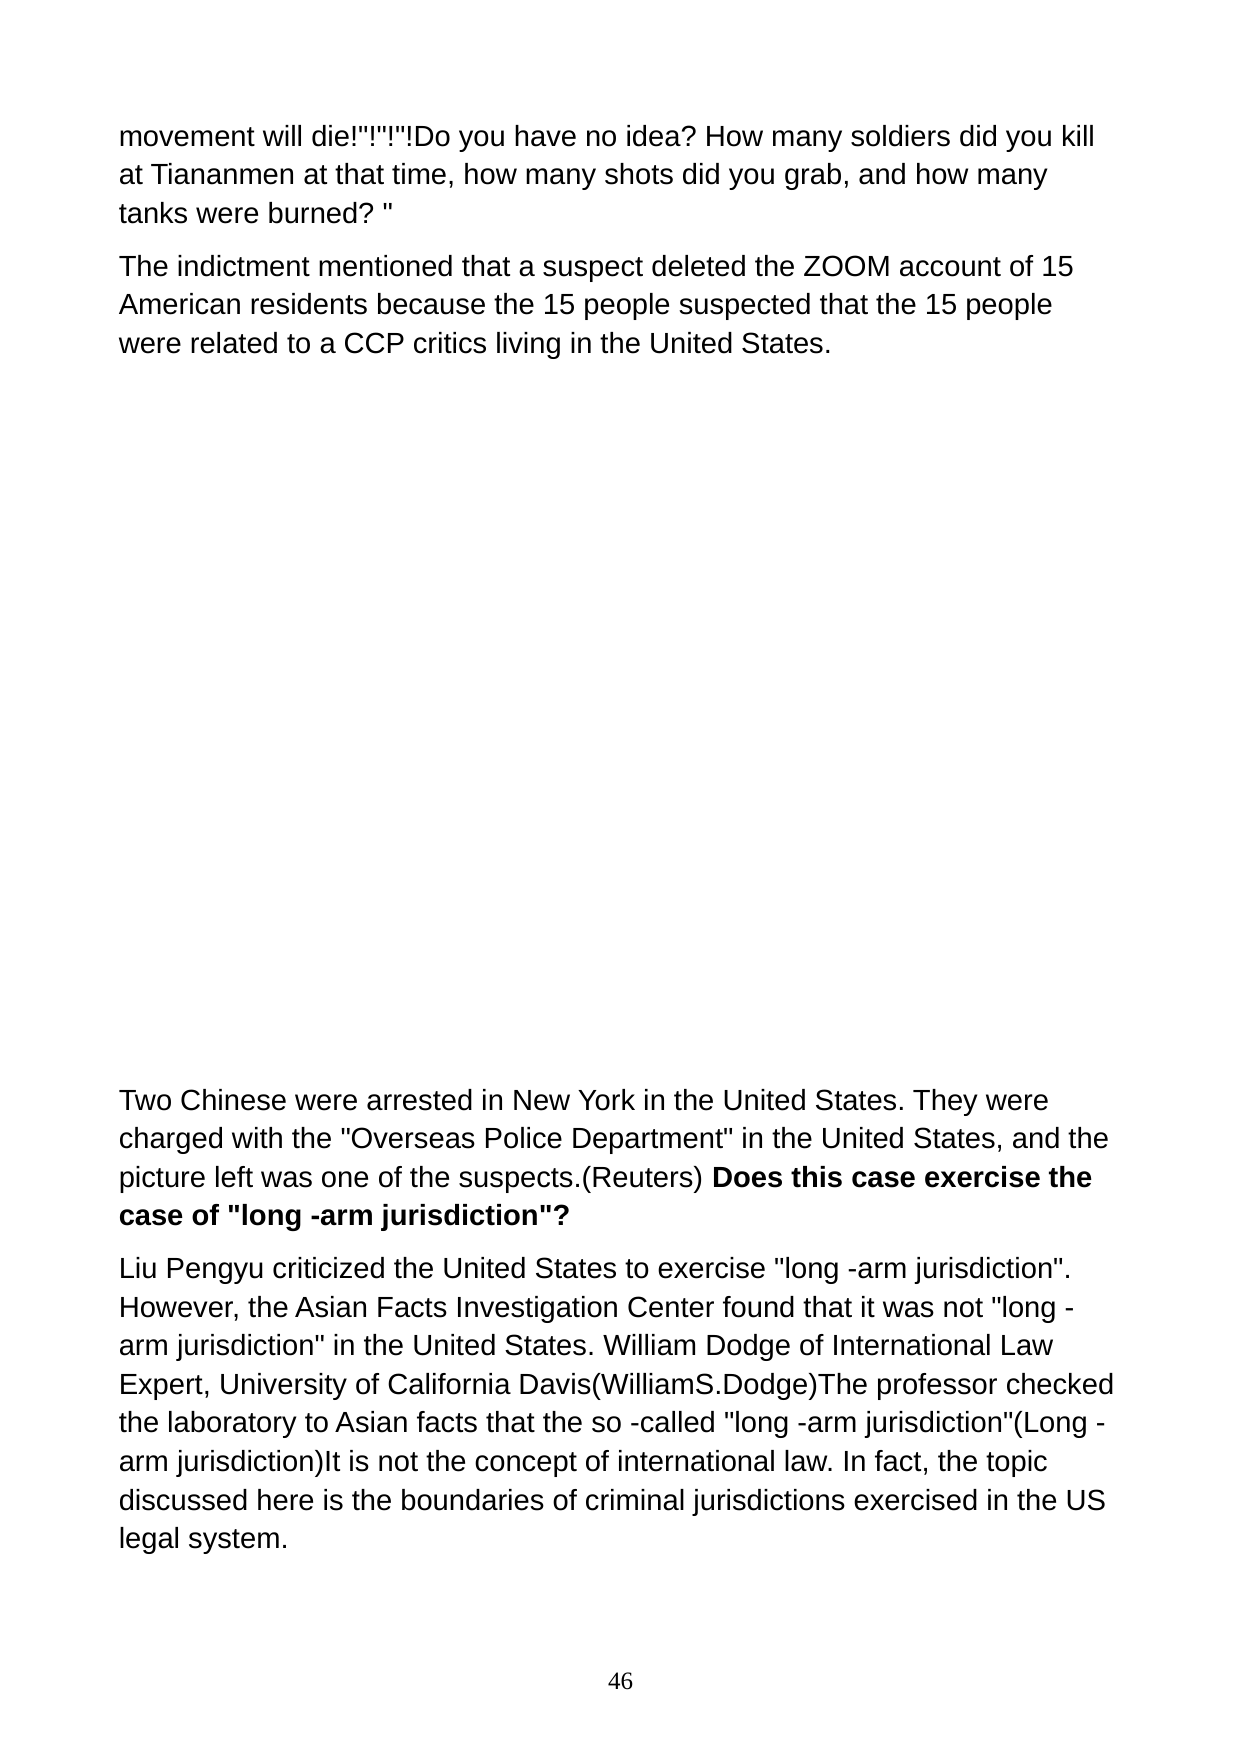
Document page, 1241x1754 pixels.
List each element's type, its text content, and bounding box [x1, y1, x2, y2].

text Liu Pengyu criticized the United States to exercise "long -arm jurisdiction". However, the Asian Facts Investigation Center found that it was not "long -arm jurisdiction" in the United States. William Dodge of International Law Expert, University of California Davis(WilliamS.Dodge)The professor checked the laboratory to Asian facts that the so -called "long -arm jurisdiction"(Long -arm jurisdiction)It is not the concept of international law. In fact, the topic discussed here is the boundaries of criminal jurisdictions exercised in the US legal system. [118, 1251, 1122, 1554]
text The indictment mentioned that a suspect deleted the ZOOM account of 15 American residents because the 15 people suspected that the 15 people were related to a CCP critics living in the United States. [118, 249, 1122, 359]
text movement will die!"!"!"!Do you have no idea? How many soldiers did you kill at Tiananmen at that time, how many shots did you grab, and how many tanks were burned? " [118, 118, 1122, 229]
text Two Chinese were arrested in New York in the United States. They were charged with the "Overseas Police Department" in the United States, and the picture left was one of the suspects.(Reuters) Does this case exercise the case of "long -arm jurisdiction"? [118, 379, 1122, 1232]
